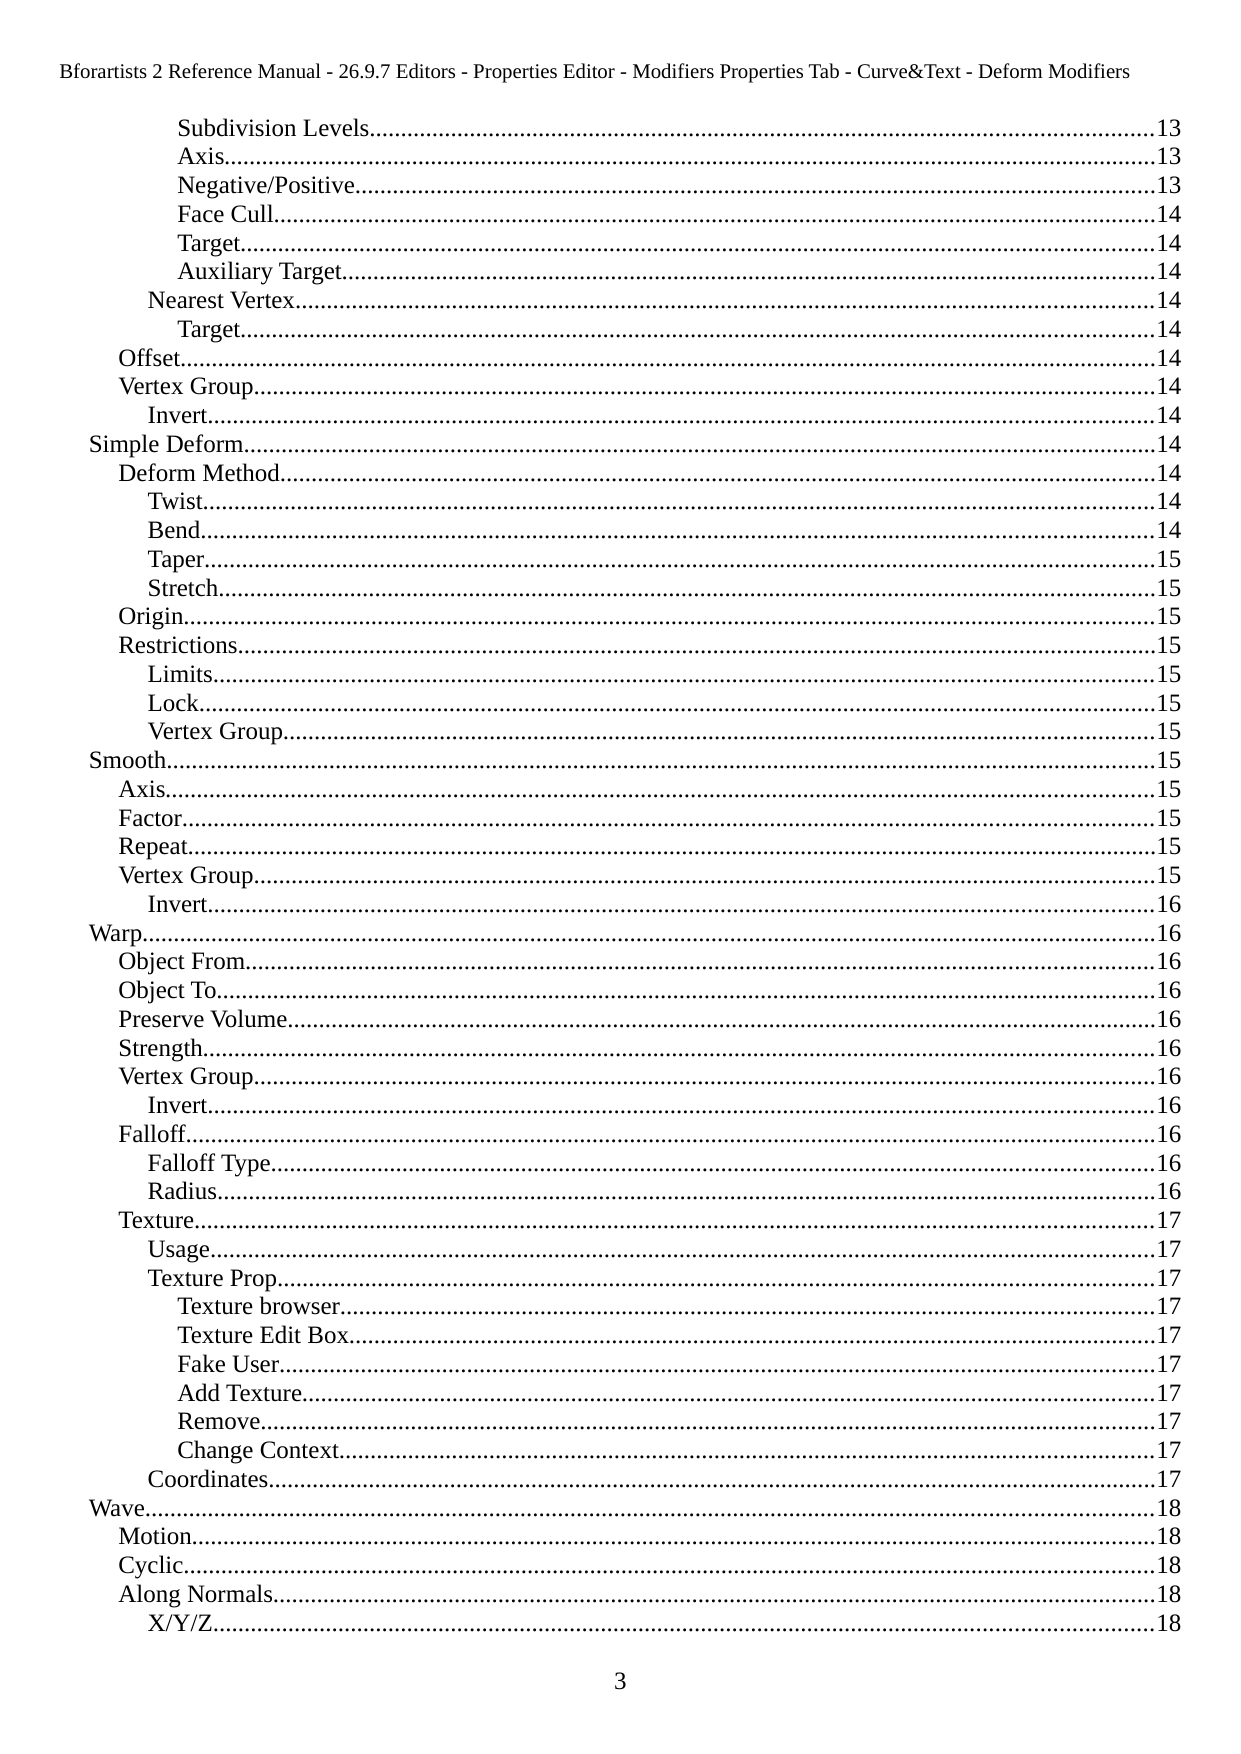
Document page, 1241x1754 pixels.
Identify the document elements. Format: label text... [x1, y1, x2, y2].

text Motion 18 [118, 1521, 1181, 1550]
text Auxiliary Target 14 [177, 256, 1181, 285]
text Cyclic 18 [118, 1550, 1181, 1579]
text Fake User 17 [177, 1349, 1181, 1378]
text Subdivision Levels 13 [177, 113, 1181, 141]
text Negative/Positive 13 [177, 170, 1181, 199]
text X/Y/Z 18 [147, 1608, 1181, 1636]
text Axis 15 [118, 774, 1181, 803]
text Target 14 [177, 314, 1181, 343]
text Texture Prop 17 [147, 1263, 1181, 1291]
text Add Texture 17 [177, 1378, 1181, 1406]
text Offset 14 [118, 343, 1181, 371]
text Texture 17 [118, 1205, 1181, 1234]
text Warp 16 [88, 918, 1181, 946]
text Radius 16 [147, 1176, 1181, 1205]
text Limits 15 [147, 659, 1181, 688]
text Stretch 15 [147, 573, 1181, 601]
text Invert 16 [147, 889, 1181, 918]
text Target 14 [177, 228, 1181, 256]
text Restrictions 15 [118, 630, 1181, 659]
text Texture browser 17 [177, 1291, 1181, 1320]
text Texture Edit Box 17 [177, 1320, 1181, 1349]
text Taper 15 [147, 544, 1181, 573]
text Wave 18 [88, 1493, 1181, 1521]
text Usage 17 [147, 1234, 1181, 1263]
text Change Context 17 [177, 1435, 1181, 1464]
text Coordinates 17 [147, 1464, 1181, 1493]
text Vertex Group 14 [118, 371, 1181, 400]
text Invert 16 [147, 1090, 1181, 1119]
text Vertex Group 15 [147, 716, 1181, 745]
text Face Cull 14 [177, 199, 1181, 228]
text Axis 13 [177, 141, 1181, 170]
text Falloff 16 [118, 1119, 1181, 1148]
text Repeat 15 [118, 831, 1181, 860]
text Remove 17 [177, 1406, 1181, 1435]
text Vertex Group 16 [118, 1061, 1181, 1090]
text Invert 14 [147, 400, 1181, 429]
text Twist 14 [147, 486, 1181, 515]
text Deform Method 14 [118, 458, 1181, 486]
text Simple Deform 14 [88, 429, 1181, 458]
text Nearest Vertex 14 [147, 285, 1181, 314]
text Factor 15 [118, 803, 1181, 831]
text Along Normals 18 [118, 1579, 1181, 1608]
text Strength 16 [118, 1033, 1181, 1061]
text Vertex Group 15 [118, 860, 1181, 889]
text Lock 15 [147, 688, 1181, 716]
text Origin 15 [118, 601, 1181, 630]
text Falloff Type 16 [147, 1148, 1181, 1176]
text Preserve Volume 16 [118, 1004, 1181, 1033]
text Bend 14 [147, 515, 1181, 544]
text Object To 16 [118, 975, 1181, 1004]
text Smooth 15 [88, 745, 1181, 774]
text Object From 16 [118, 946, 1181, 975]
